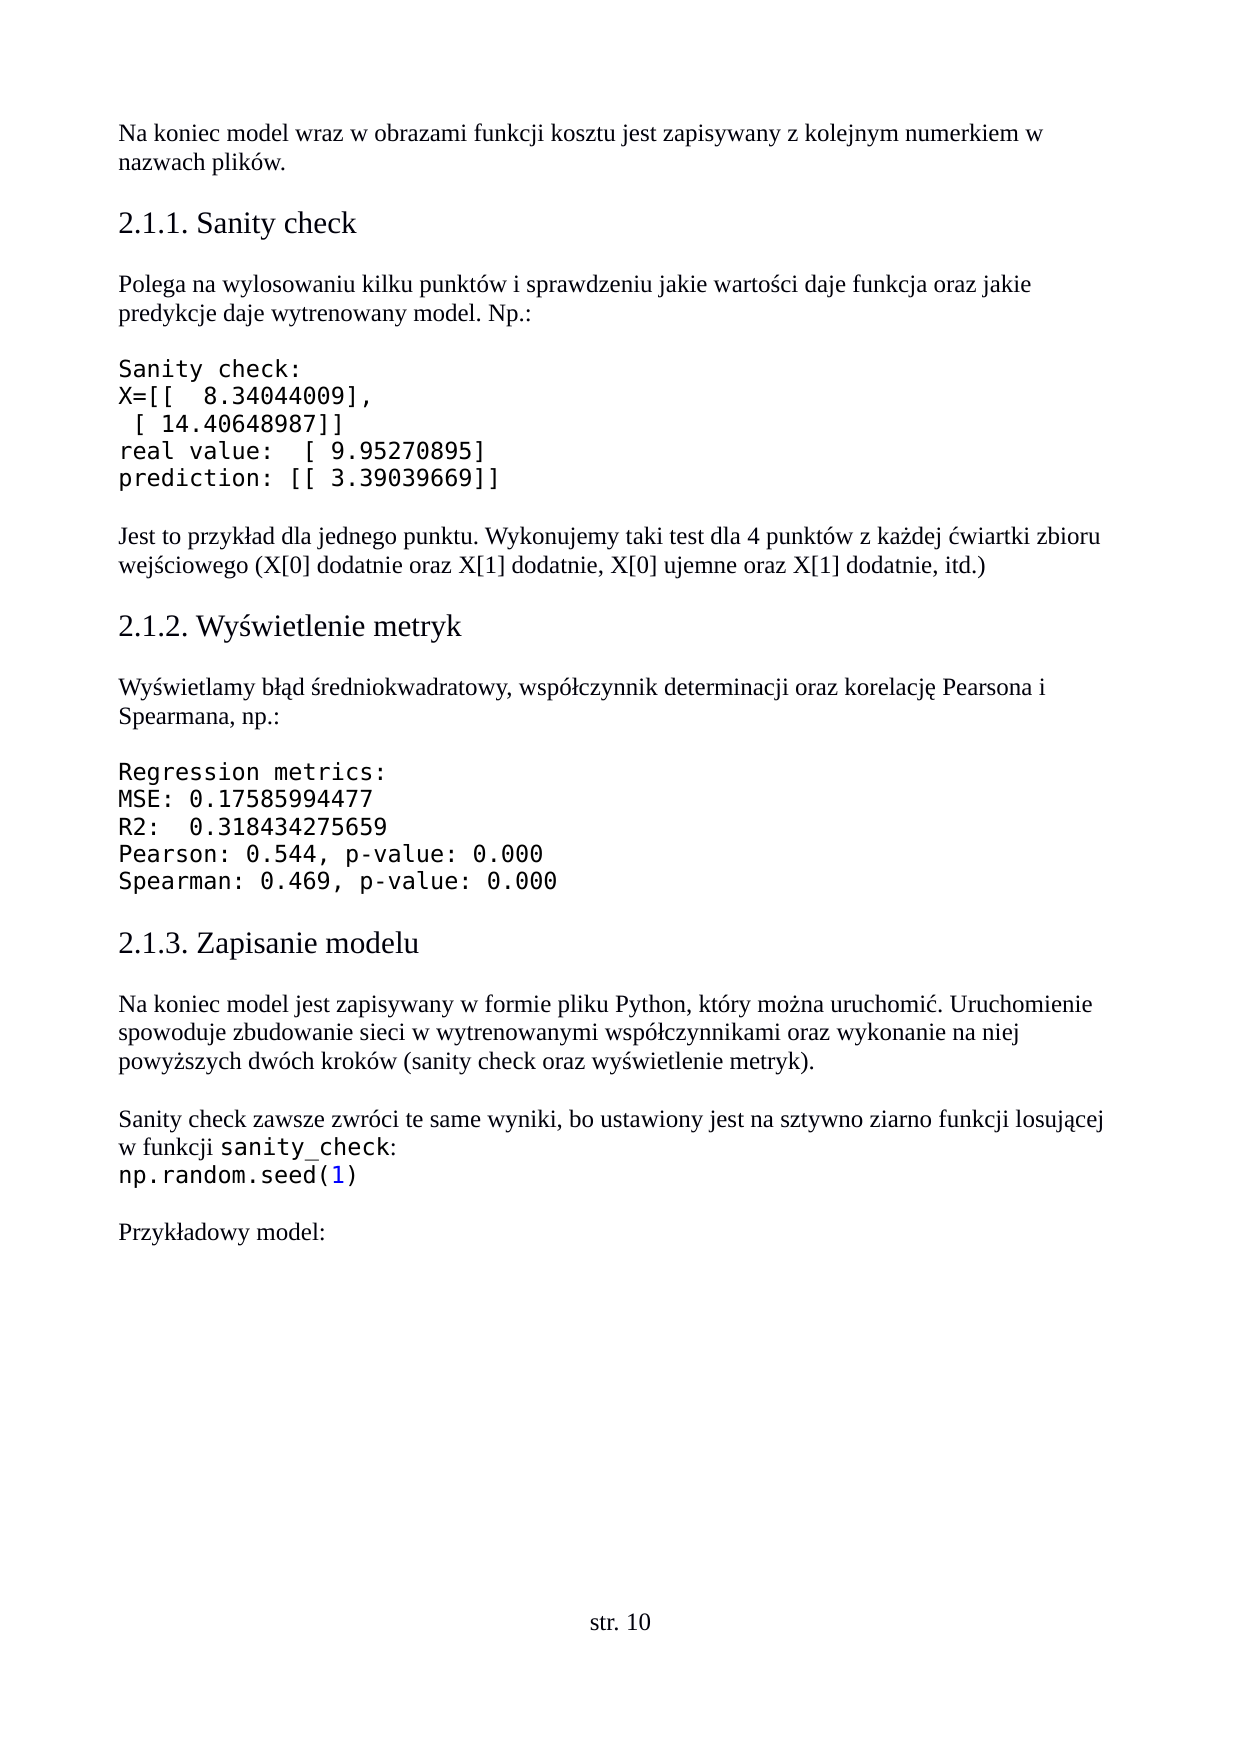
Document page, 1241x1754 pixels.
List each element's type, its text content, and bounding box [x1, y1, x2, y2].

text R2: 0.318434275659 [118, 813, 1122, 840]
text 2.1.1. Sanity check [118, 204, 1122, 240]
text Na koniec model wraz w obrazami funkcji kosztu jest zapisywany z kolejnym numerkiem w nazwach plików. [118, 118, 1122, 176]
text Regression metrics: [118, 758, 1122, 786]
text X=[[ 8.34044009], [118, 383, 1122, 410]
text MSE: 0.17585994477 [118, 786, 1122, 813]
text [ 14.40648987]] [118, 410, 1122, 437]
text np.random.seed(1) [118, 1161, 1122, 1189]
text Wyświetlamy błąd średniokwadratowy, współczynnik determinacji oraz korelację Pearsona i Spearmana, np.: [118, 672, 1122, 729]
text Jest to przykład dla jednego punktu. Wykonujemy taki test dla 4 punktów z każdej ćwiartki zbioru wejściowego (X[0] dodatnie oraz X[1] dodatnie, X[0] ujemne oraz X[1] dodatnie, itd.) [118, 521, 1122, 578]
text Na koniec model jest zapisywany w formie pliku Python, który można uruchomić. Uruchomienie spowoduje zbudowanie sieci w wytrenowanymi współczynnikami oraz wykonanie na niej powyższych dwóch kroków (sanity check oraz wyświetlenie metryk). [118, 989, 1122, 1075]
text Spearman: 0.469, p-value: 0.000 [118, 868, 1122, 895]
text Pearson: 0.544, p-value: 0.000 [118, 840, 1122, 868]
text Sanity check: [118, 355, 1122, 383]
text real value: [ 9.95270895] [118, 437, 1122, 465]
text 2.1.3. Zapisanie modelu [118, 895, 1122, 960]
text 2.1.2. Wyświetlenie metryk [118, 607, 1122, 643]
text Sanity check zawsze zwróci te same wyniki, bo ustawiony jest na sztywno ziarno funkcji losującej w funkcji sanity_check: [118, 1104, 1122, 1161]
text Polega na wylosowaniu kilku punktów i sprawdzeniu jakie wartości daje funkcja oraz jakie predykcje daje wytrenowany model. Np.: [118, 269, 1122, 327]
text Przykładowy model: [118, 1217, 1122, 1246]
text prediction: [[ 3.39039669]] [118, 465, 1122, 492]
